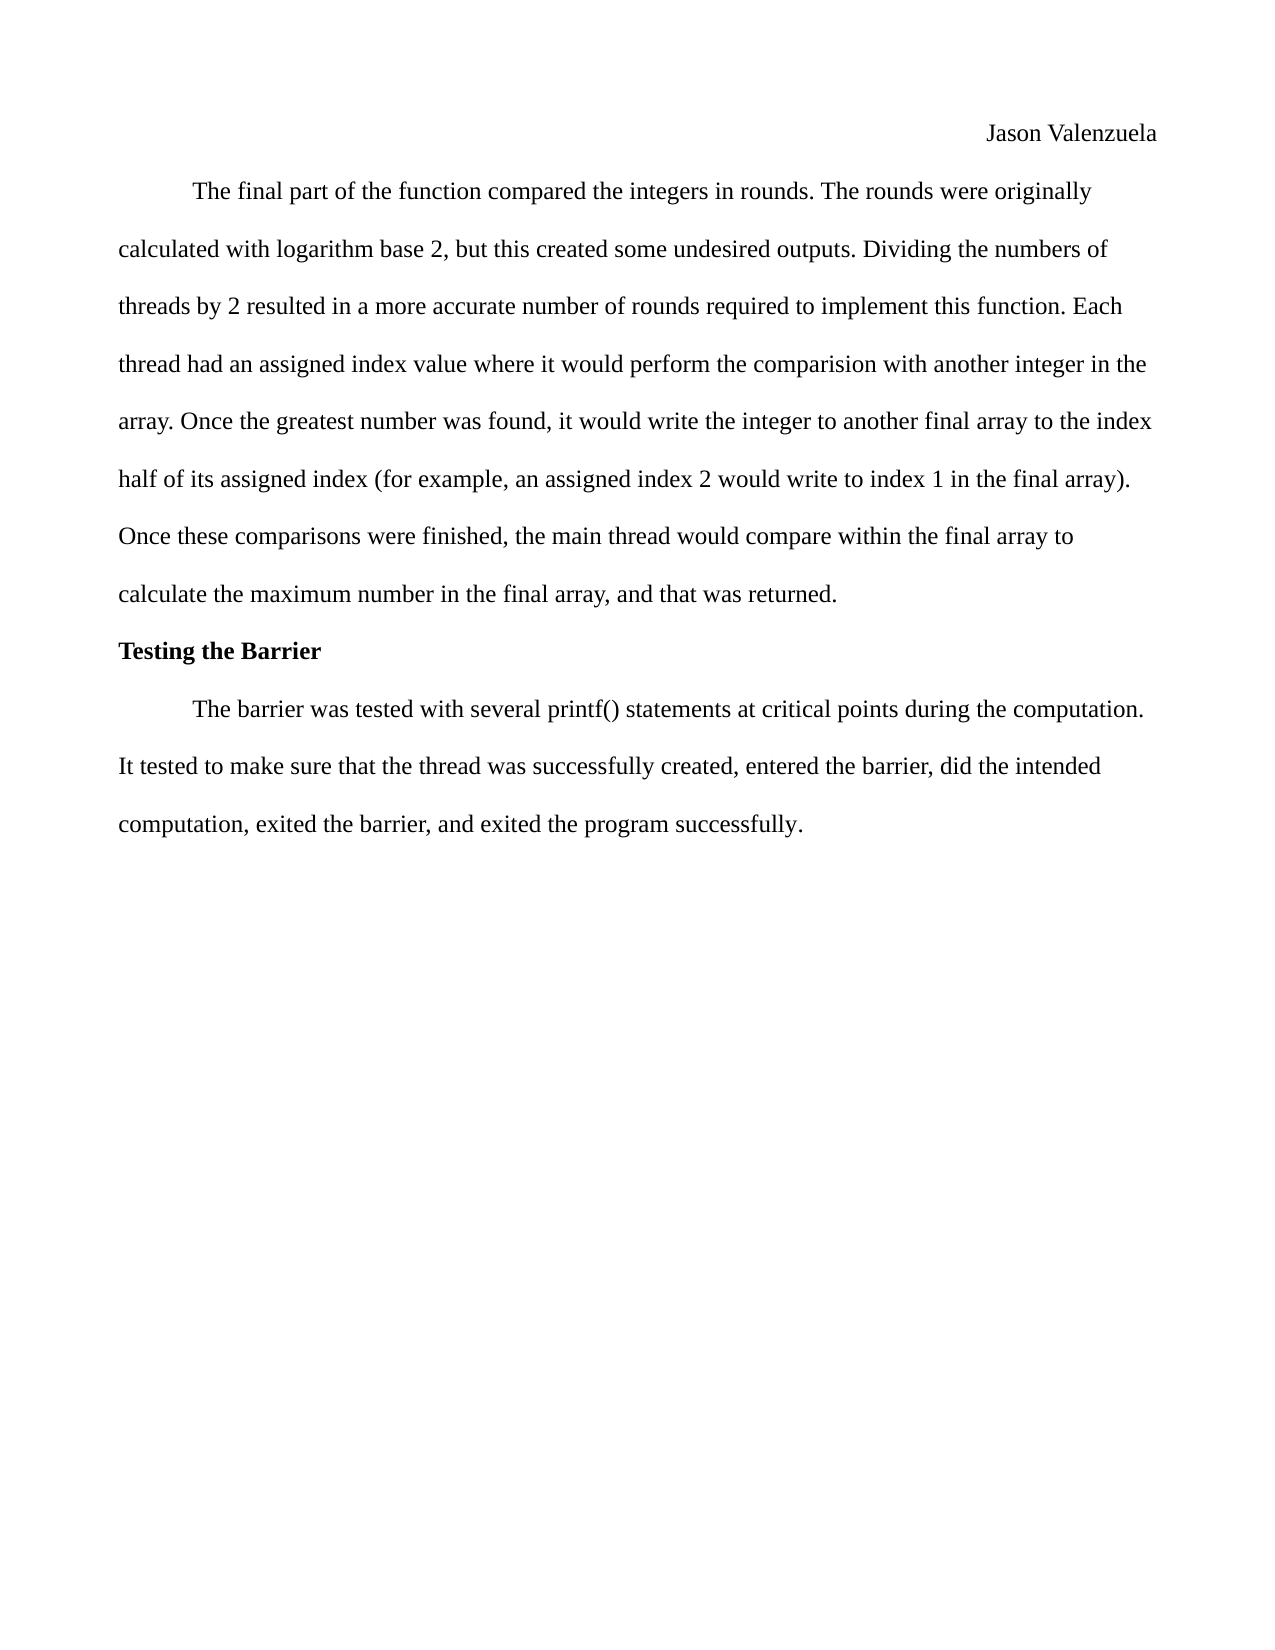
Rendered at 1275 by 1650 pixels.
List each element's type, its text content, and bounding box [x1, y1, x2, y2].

text Testing the Barrier [118, 636, 1157, 665]
text The barrier was tested with several printf() statements at critical points during the computation. It tested to make sure that the thread was successfully created, entered the barrier, did the intended computation, exited the barrier, and exited the program successfully. [118, 694, 1157, 838]
text The final part of the function compared the integers in rounds. The rounds were originally calculated with logarithm base 2, but this created some undesired outputs. Dividing the numbers of threads by 2 resulted in a more accurate number of rounds required to implement this function. Each thread had an assigned index value where it would perform the comparision with another integer in the array. Once the greatest number was found, it would write the integer to another final array to the index half of its assigned index (for example, an assigned index 2 would write to index 1 in the final array). Once these comparisons were finished, the main thread would compare within the final array to calculate the maximum number in the final array, and that was returned. [118, 176, 1157, 608]
